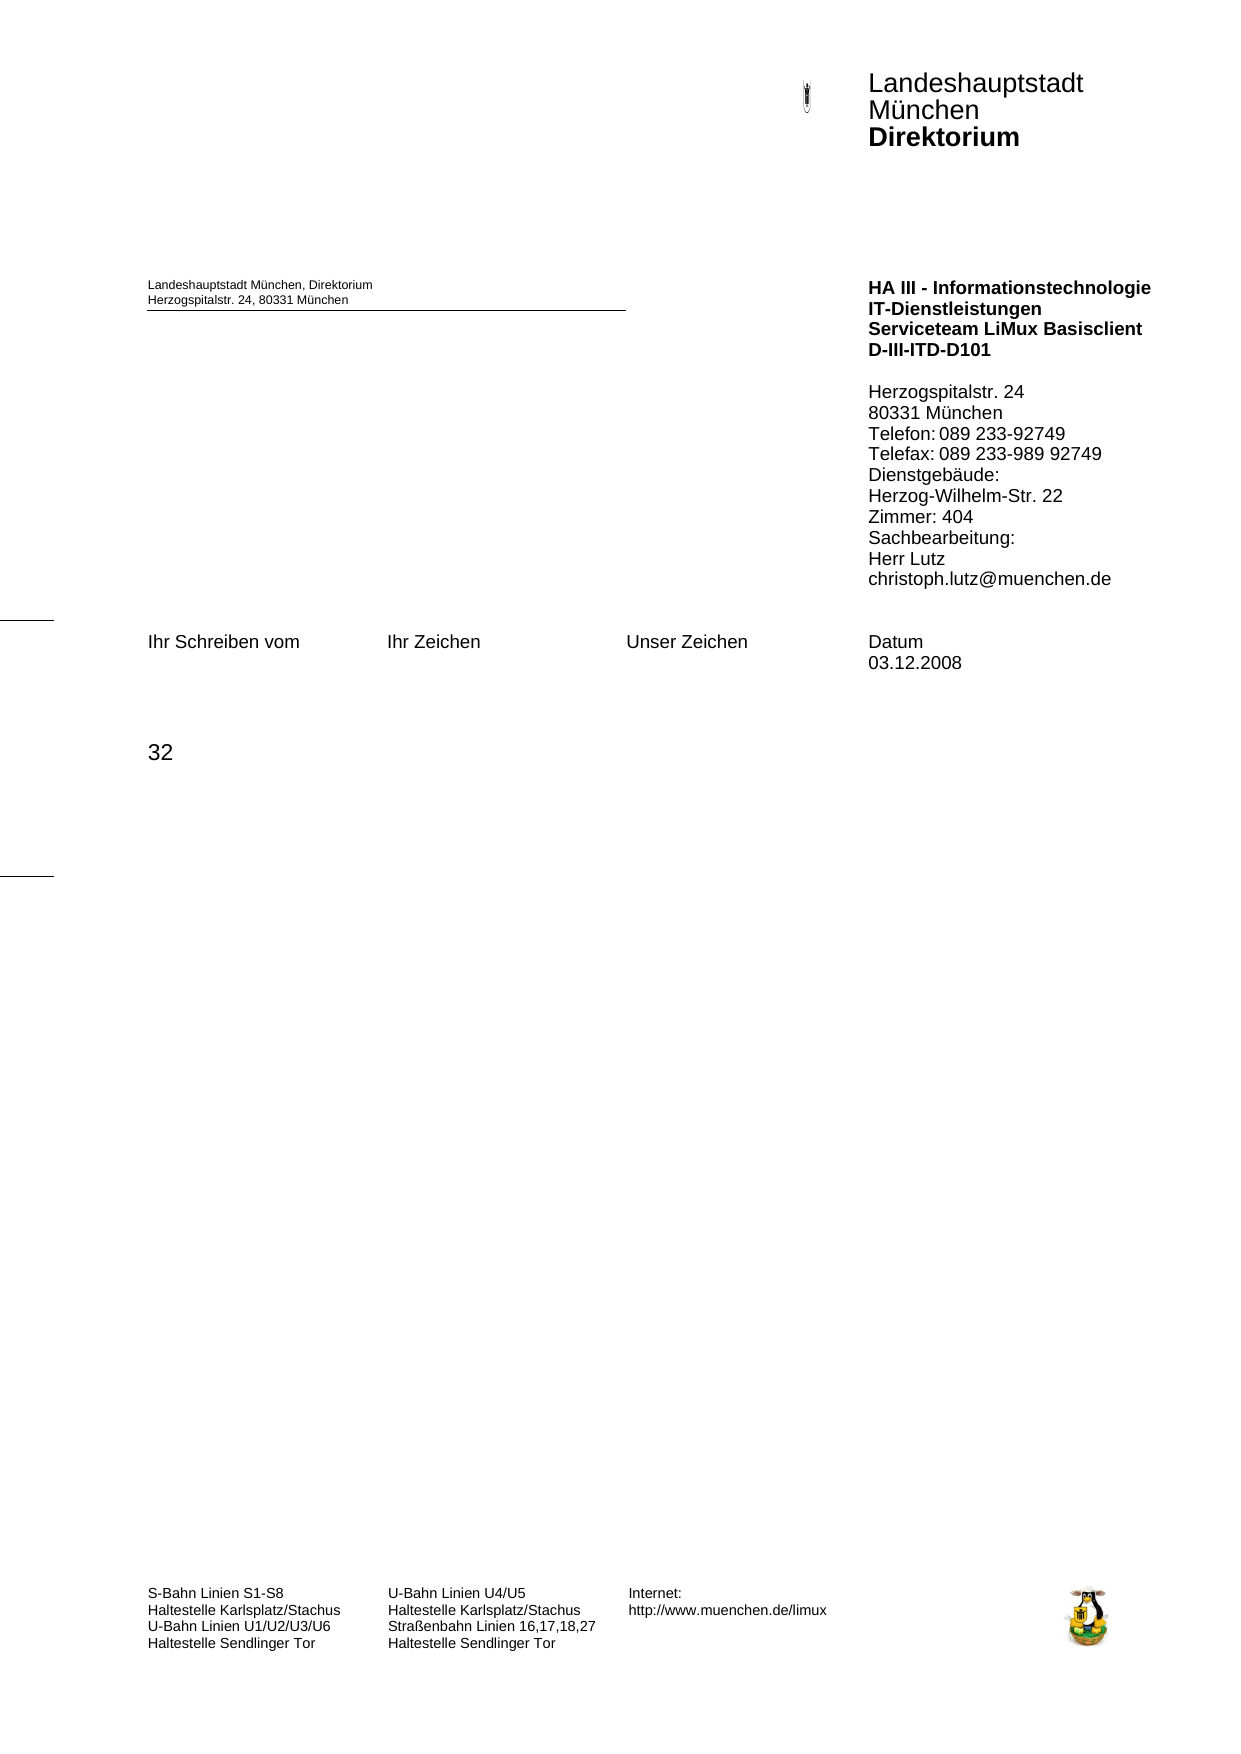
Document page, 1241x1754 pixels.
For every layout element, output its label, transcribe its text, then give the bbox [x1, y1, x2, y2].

text Unser Zeichen [626, 632, 833, 653]
table_header S-Bahn Linien S1-S8 Haltestelle Karlsplatz/Stachus U-Bahn Linien U1/U2/U3/U6 Haltestelle Sendlinger Tor [148, 1551, 388, 1652]
picture [803, 80, 811, 113]
text D-III-ITD-D101 [868, 340, 1199, 361]
table_header U-Bahn Linien U4/U5 Haltestelle Karlsplatz/Stachus Straßenbahn Linien 16,17,18,27 Haltestelle Sendlinger Tor [388, 1551, 628, 1652]
text Landeshauptstadt [868, 71, 1199, 98]
text Landeshauptstadt München, Direktorium [148, 277, 626, 292]
text 32 [148, 738, 1109, 766]
table_header [869, 1551, 1110, 1652]
text Ihr Schreiben vom [148, 632, 354, 653]
text Herzogspitalstr. 24, 80331 München [148, 292, 626, 307]
text 03.12.2008 [868, 653, 1108, 673]
picture [1063, 1585, 1109, 1647]
text Direktorium [868, 125, 1199, 152]
text München [868, 98, 1199, 125]
table_header Internet: http://www.muenchen.de/limux [628, 1551, 869, 1652]
text Herzogspitalstr. 24 80331 München Telefon: 089 233-92749 Telefax: 089 233-989 92749 Dienstgebäude: Herzog-Wilhelm-Str. 22 Zimmer: 404 Sachbearbeitung: Herr Lutz christoph.lutz@muenchen.de [868, 382, 1199, 590]
text Datum [868, 632, 1108, 653]
text HA III - Informationstechnologie IT-Dienstleistungen Serviceteam LiMux Basisclient [868, 277, 1199, 340]
text Ihr Zeichen [387, 632, 593, 653]
